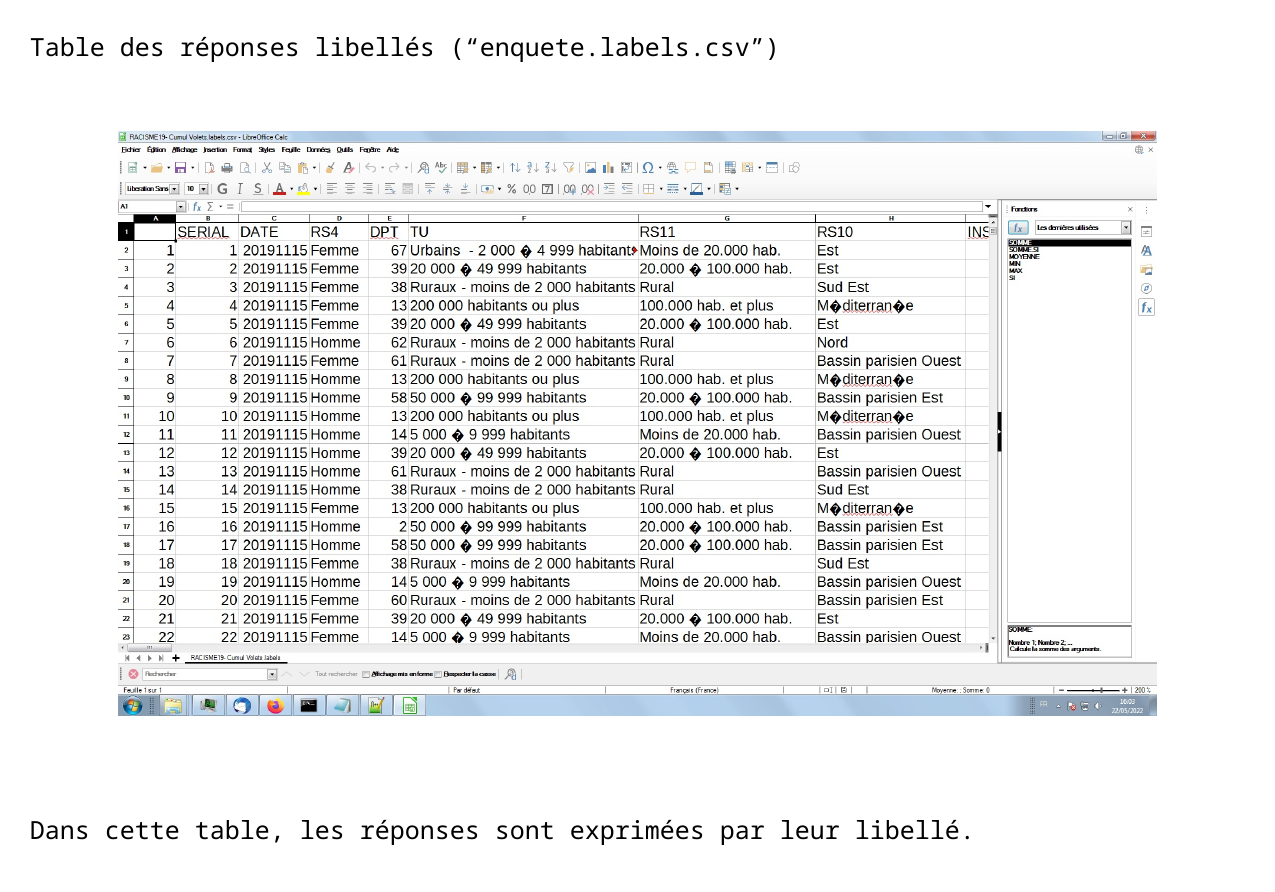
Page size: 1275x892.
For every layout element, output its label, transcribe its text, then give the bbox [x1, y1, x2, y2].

picture [118, 131, 1157, 716]
text Table des réponses libellés (“enquete.labels.csv”) [29, 29, 1246, 63]
text Dans cette table, les réponses sont exprimées par leur libellé. [29, 813, 1246, 847]
